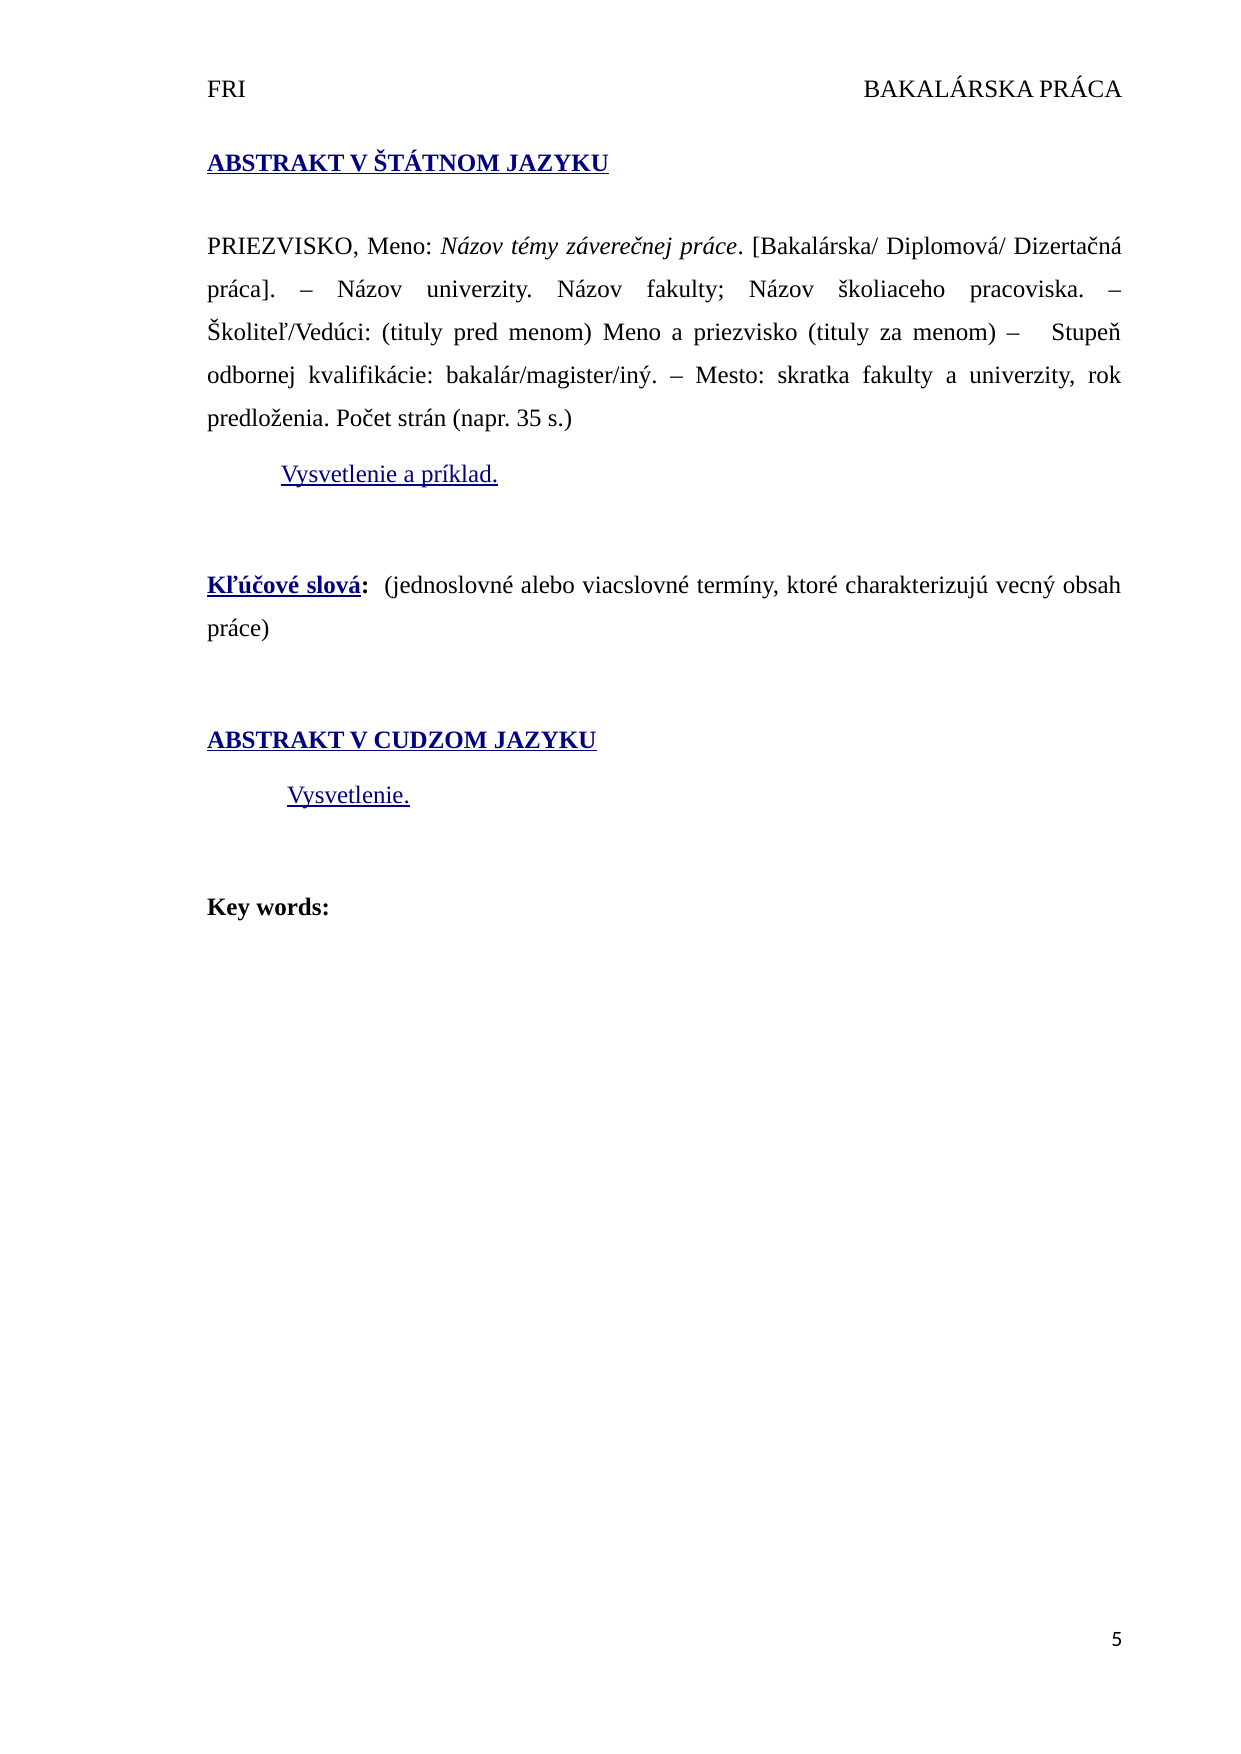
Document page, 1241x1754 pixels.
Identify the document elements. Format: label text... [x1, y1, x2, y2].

text ABSTRAKT V CUDZOM JAZYKU [207, 725, 1122, 753]
text Vysvetlenie. [207, 780, 1122, 809]
text Vysvetlenie a príklad. [207, 459, 1122, 488]
text Key words: [207, 892, 1122, 920]
text Kľúčové slová: (jednoslovné alebo viacslovné termíny, ktoré charakterizujú vecný obsah práce) [207, 570, 1122, 642]
text ABSTRAKT V ŠTÁTNOM JAZYKU [207, 148, 1122, 176]
text PRIEZVISKO, Meno: Názov témy záverečnej práce. [Bakalárska/ Diplomová/ Dizertačná práca]. – Názov univerzity. Názov fakulty; Názov školiaceho pracoviska. – Školiteľ/Vedúci: (tituly pred menom) Meno a priezvisko (tituly za menom) – Stupeň odbornej kvalifikácie: bakalár/magister/iný. – Mesto: skratka fakulty a univerzity, rok predloženia. Počet strán (napr. 35 s.) [207, 231, 1122, 432]
